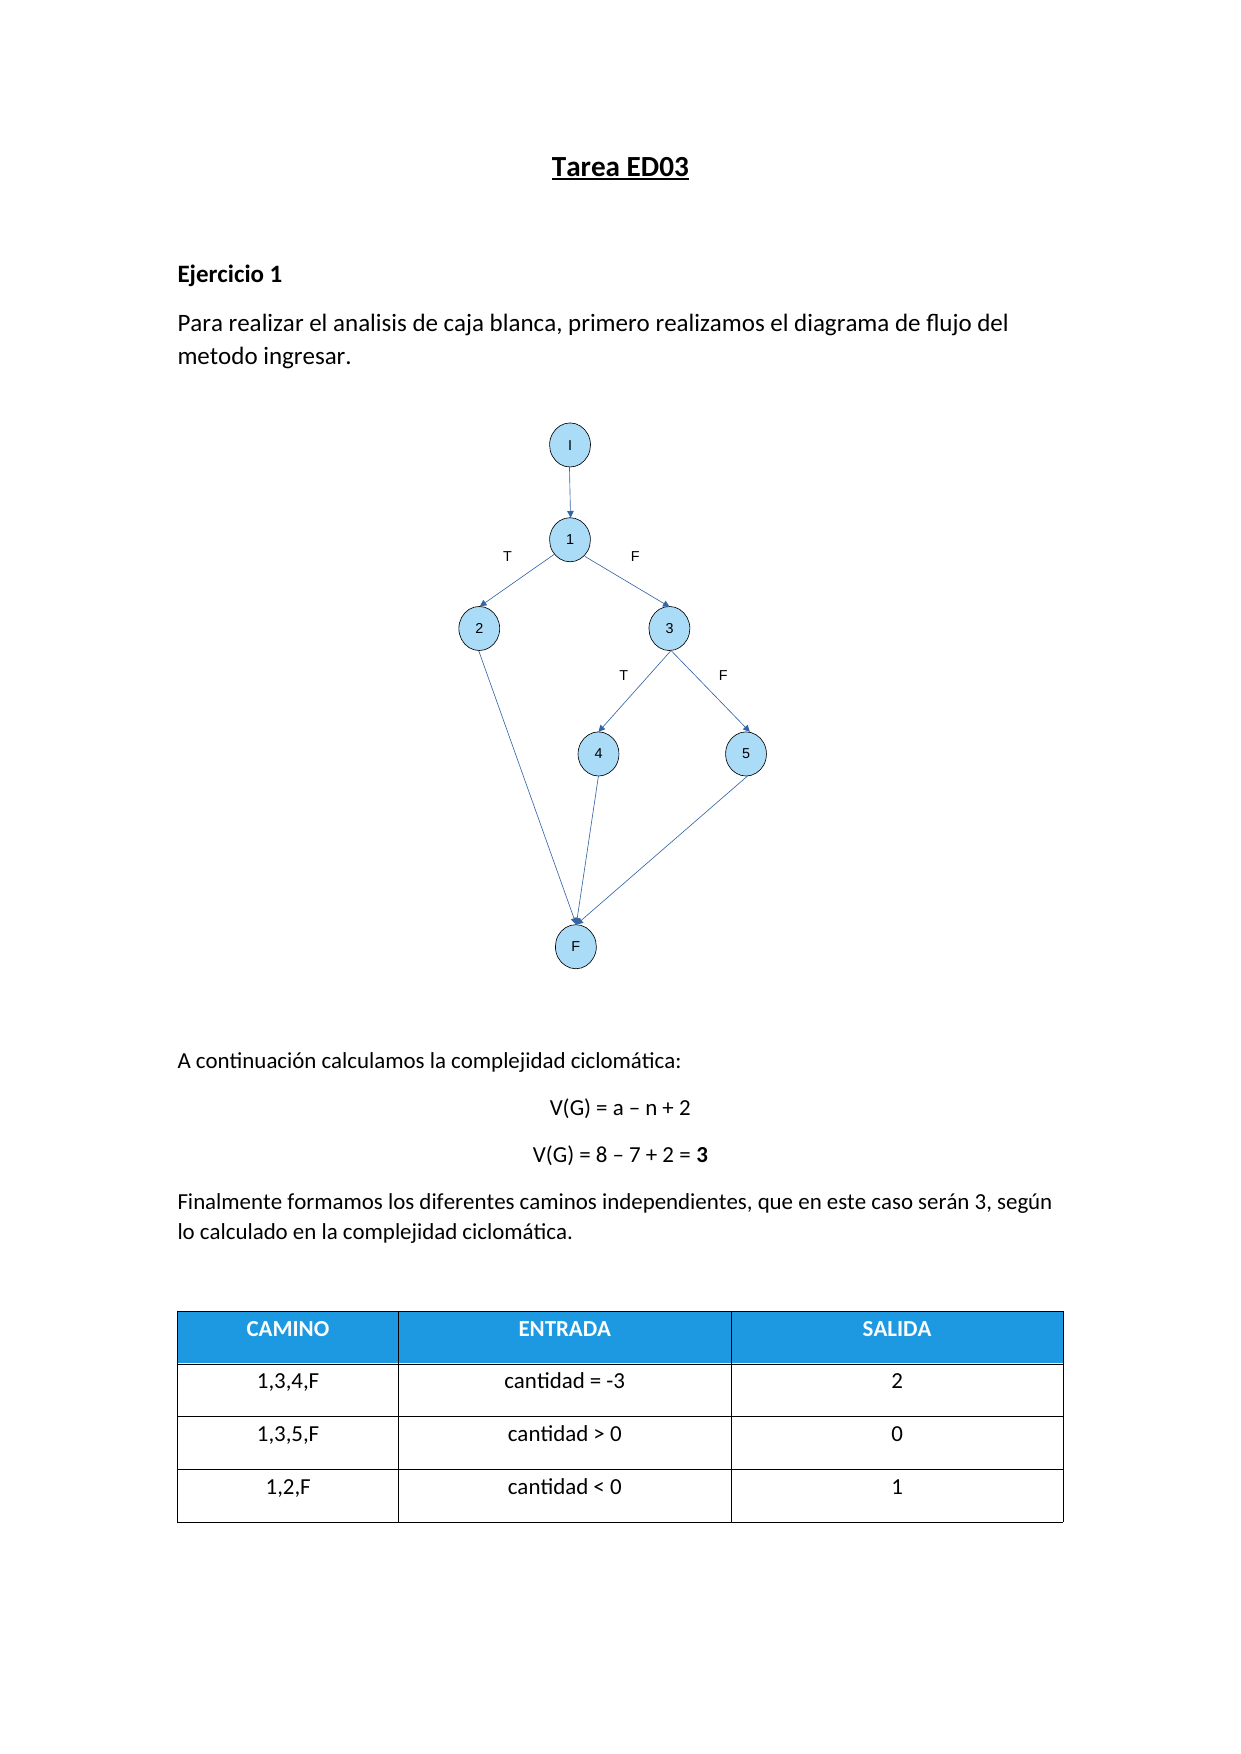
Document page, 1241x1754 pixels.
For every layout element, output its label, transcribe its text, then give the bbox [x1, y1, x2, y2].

text Tarea ED03 [177, 148, 1063, 183]
table_header ENTRADA [399, 1312, 731, 1363]
table_cell 0 [732, 1417, 1063, 1469]
table_header CAMINO [178, 1312, 398, 1363]
table_cell cantidad = -3 [399, 1365, 731, 1416]
table_header SALIDA [732, 1312, 1063, 1363]
table_cell cantidad < 0 [399, 1470, 731, 1522]
text Ejercicio 1 [177, 258, 1063, 288]
text A continuación calculamos la complejidad ciclomática: [177, 1046, 1063, 1074]
table_cell 1,3,5,F [178, 1417, 398, 1469]
table_cell 1 [732, 1470, 1063, 1522]
table_cell 1,3,4,F [178, 1365, 398, 1416]
table_cell cantidad > 0 [399, 1417, 731, 1469]
text Para realizar el analisis de caja blanca, primero realizamos el diagrama de flujo del metodo ingresar. [177, 307, 1063, 371]
table_cell 2 [732, 1365, 1063, 1416]
text V(G) = a – n + 2 [177, 1093, 1063, 1121]
text V(G) = 8 – 7 + 2 = 3 [177, 1140, 1063, 1168]
text Finalmente formamos los diferentes caminos independientes, que en este caso serán 3, según lo calculado en la complejidad ciclomática. [177, 1187, 1063, 1245]
table_cell 1,2,F [178, 1470, 398, 1522]
